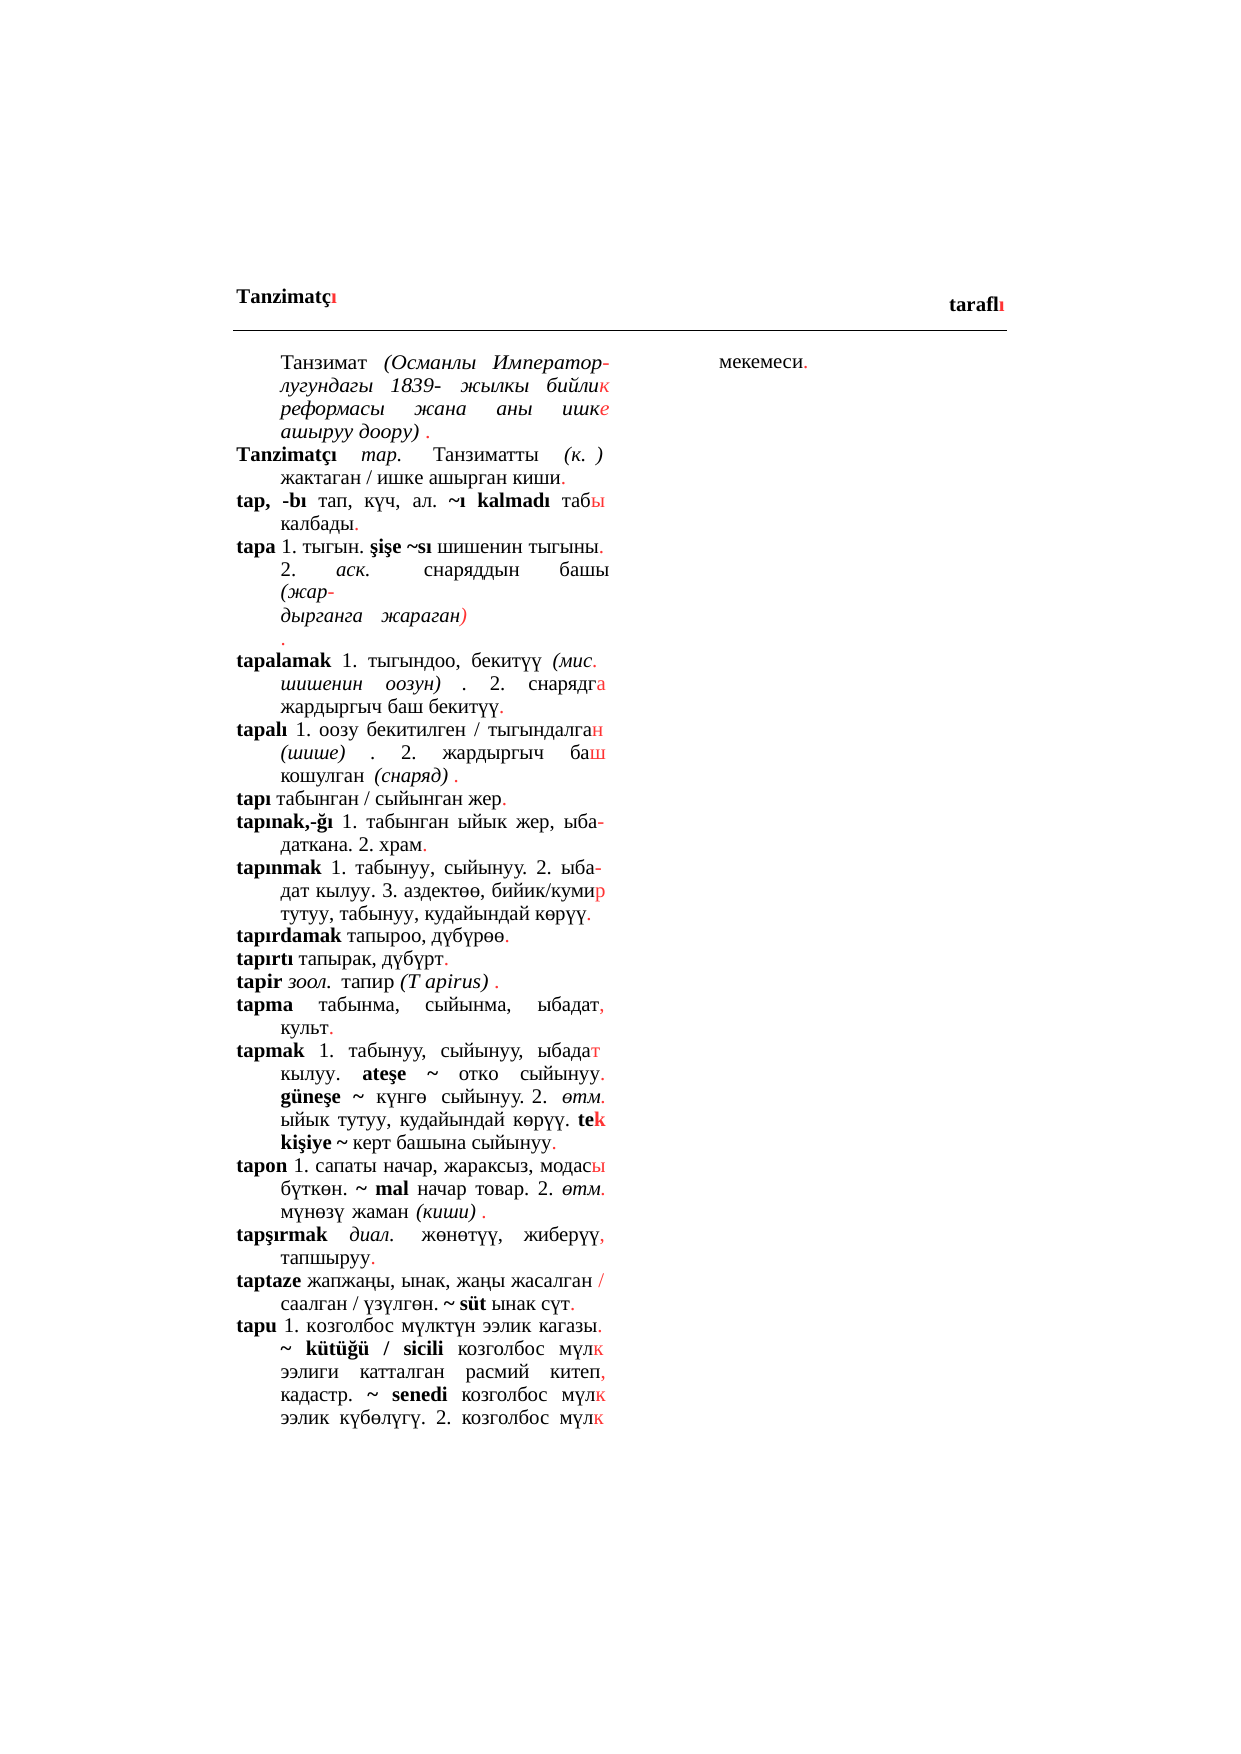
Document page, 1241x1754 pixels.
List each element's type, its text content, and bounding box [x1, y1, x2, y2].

text tapı табынган / сыйынган жер. [236, 787, 609, 810]
text tapir зоол. тапир (T apirus) . [236, 970, 609, 993]
text ~ kütüğü / sicili козголбос мүлк [280, 1337, 606, 1360]
text taptaze жапжаңы, ынак, жаңы жасалган / [236, 1269, 609, 1292]
text 2. аск. снаряддын башы (жар- [280, 558, 609, 604]
text tapırtı тапырак, дүбүрт. [236, 947, 609, 970]
text tap, -bı тап, күч, ал. ~ı kalmadı табы калбады. [236, 489, 609, 535]
text tapma табынма, сыйынма, ыбадат, [236, 993, 609, 1016]
text tapırdamak тапыроо, дүбүрөө. [236, 924, 609, 947]
text tapşırmak диал. жөнөтүү, жиберүү, тапшыруу. [236, 1223, 606, 1269]
text tapalamak 1. тыгындоо, бекитүү (мис. [236, 649, 609, 672]
text tapınak,-ğı 1. табынган ыйык жер, ыба- даткана. 2. храм. [236, 810, 609, 856]
text tapu 1. козголбос мүлктүн ээлик кагазы. [236, 1314, 609, 1337]
text шишенин оозун) . 2. снарядга жардыргыч баш бекитүү. [280, 672, 606, 718]
text tapmak 1. табынуу, сыйынуу, ыбадат кылуу. ateşe ~ отко сыйынуу. [236, 1039, 606, 1085]
text жактаган / ишке ашырган киши. [280, 466, 567, 489]
text Танзимат (Османлы Император- лугундагы 1839- жылкы бийлик реформасы жана аны ишке ашыруу доору) . [280, 350, 609, 443]
text (шише) . 2. жардыргыч баш кошулган (снаряд) . [280, 741, 606, 787]
text дырганга жараган) . [280, 604, 467, 649]
text мекемеси. [719, 350, 827, 373]
text güneşe ~ күнгө сыйынуу. 2. өтм. ыйык тутуу, кудайындай көрүү. tek kişiye ~ керт башына сыйынуу. [280, 1085, 606, 1154]
text tapınmak 1. табынуу, сыйынуу. 2. ыба- [236, 856, 609, 879]
text taraflı [888, 292, 1065, 316]
text tapalı 1. оозу бекитилген / тыгындалган [236, 718, 609, 741]
text дат кылуу. 3. аздектөө, бийик/кумир тутуу, табынуу, кудайындай көрүү. [280, 879, 606, 924]
text tapon 1. сапаты начар, жараксыз, модасы бүткөн. ~ mal начар товар. 2. өтм. мүнөзү жаман (киши) . [236, 1154, 606, 1223]
text Tanzimatçı тар. Танзиматты (к. ) [236, 443, 609, 466]
text саалган / үзүлгөн. ~ süt ынак сүт. [280, 1292, 576, 1314]
text Tanzimatçı [236, 284, 337, 308]
text ээлиги катталган расмий китеп, кадастр. ~ senedi козголбос мүлк ээлик күбөлүгү. 2. козголбос мүлк [280, 1361, 606, 1429]
text tapa 1. тыгын. şişe ~sı шишенин тыгыны. [236, 535, 609, 558]
text культ. [280, 1016, 336, 1039]
